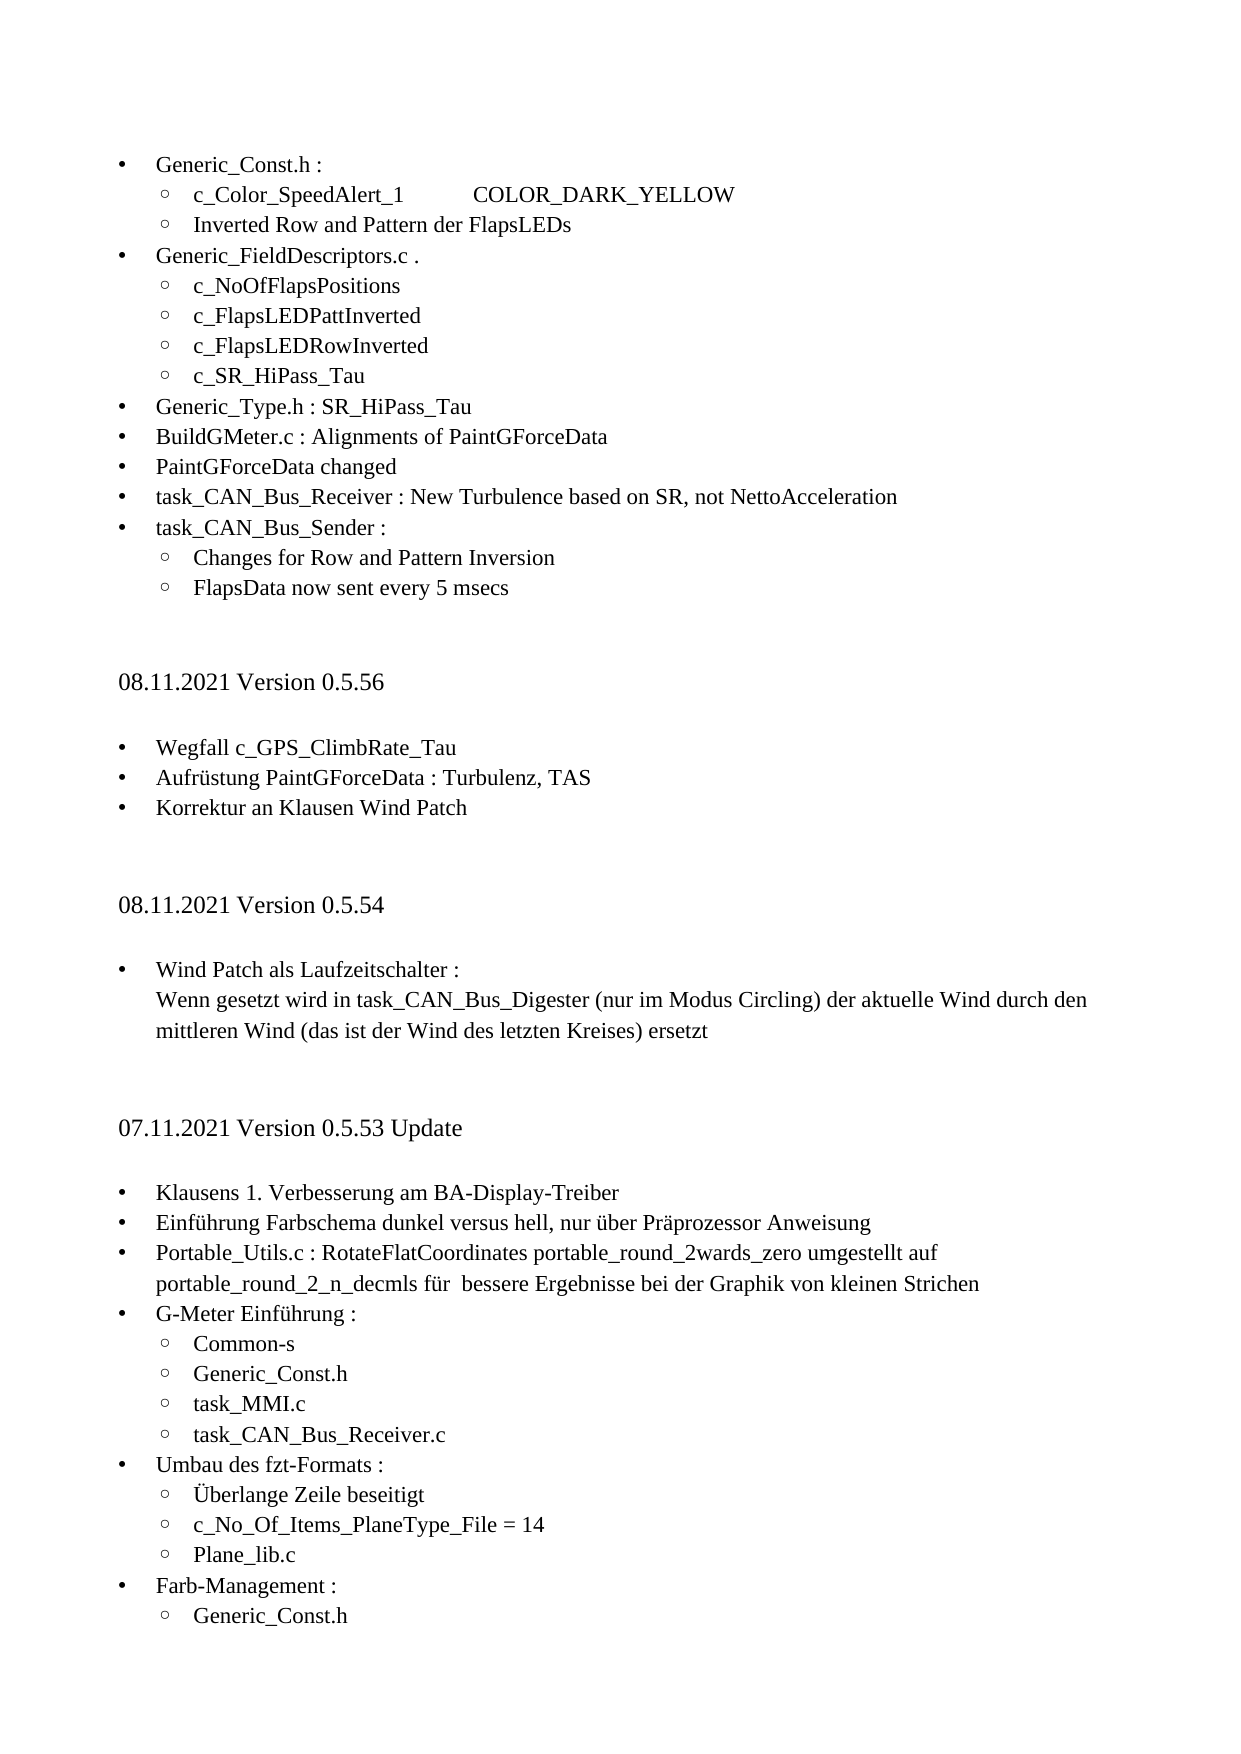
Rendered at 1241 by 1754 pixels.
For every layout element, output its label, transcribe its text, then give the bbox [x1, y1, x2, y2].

list c_No_Of_Items_PlaneType_File = 14 [156, 1511, 1122, 1538]
list Überlange Zeile beseitigt [156, 1481, 1122, 1507]
list BuildGMeter.c : Alignments of PaintGForceData [118, 423, 1122, 449]
list task_CAN_Bus_Sender : [118, 514, 1122, 540]
list Plane_lib.c [156, 1541, 1122, 1568]
list Wind Patch als Laufzeitschalter : Wenn gesetzt wird in task_CAN_Bus_Digester (nur im Modus Circling) der aktuelle Wind durch den mittleren Wind (das ist der Wind des letzten Kreises) ersetzt [118, 956, 1122, 1043]
list Generic_Const.h : [118, 151, 1122, 177]
list Generic_Const.h [156, 1360, 1122, 1387]
list Inverted Row and Pattern der FlapsLEDs [156, 212, 1122, 238]
list Generic_FieldDescriptors.c . [118, 242, 1122, 268]
list task_MMI.c [156, 1390, 1122, 1417]
list Generic_Type.h : SR_HiPass_Tau [118, 393, 1122, 419]
list Umbau des fzt-Formats : [118, 1451, 1122, 1477]
list PaintGForceData changed [118, 453, 1122, 479]
list Farb-Management : [118, 1572, 1122, 1598]
list G-Meter Einführung : [118, 1300, 1122, 1326]
list c_Color_SpeedAlert_1 COLOR_DARK_YELLOW [156, 181, 1122, 208]
list Korrektur an Klausen Wind Patch [118, 794, 1122, 820]
list Klausens 1. Verbesserung am BA-Display-Treiber [118, 1179, 1122, 1205]
list Aufrüstung PaintGForceData : Turbulenz, TAS [118, 764, 1122, 790]
list task_CAN_Bus_Receiver : New Turbulence based on SR, not NettoAcceleration [118, 483, 1122, 510]
text 07.11.2021 Version 0.5.53 Update [118, 1113, 1122, 1142]
list task_CAN_Bus_Receiver.c [156, 1421, 1122, 1447]
list Portable_Utils.c : RotateFlatCoordinates portable_round_2wards_zero umgestellt auf portable_round_2_n_decmls für bessere Ergebnisse bei der Graphik von kleinen Strichen [118, 1239, 1122, 1296]
list c_FlapsLEDRowInverted [156, 332, 1122, 359]
list Wegfall c_GPS_ClimbRate_Tau [118, 733, 1122, 760]
list Generic_Const.h [156, 1602, 1122, 1628]
list Einführung Farbschema dunkel versus hell, nur über Präprozessor Anweisung [118, 1209, 1122, 1236]
list Changes for Row and Pattern Inversion [156, 544, 1122, 570]
list Common-s [156, 1330, 1122, 1356]
list FlapsData now sent every 5 msecs [156, 574, 1122, 600]
text 08.11.2021 Version 0.5.54 [118, 890, 1122, 919]
list c_NoOfFlapsPositions [156, 272, 1122, 298]
list c_SR_HiPass_Tau [156, 363, 1122, 389]
text 08.11.2021 Version 0.5.56 [118, 667, 1122, 696]
list c_FlapsLEDPattInverted [156, 302, 1122, 328]
